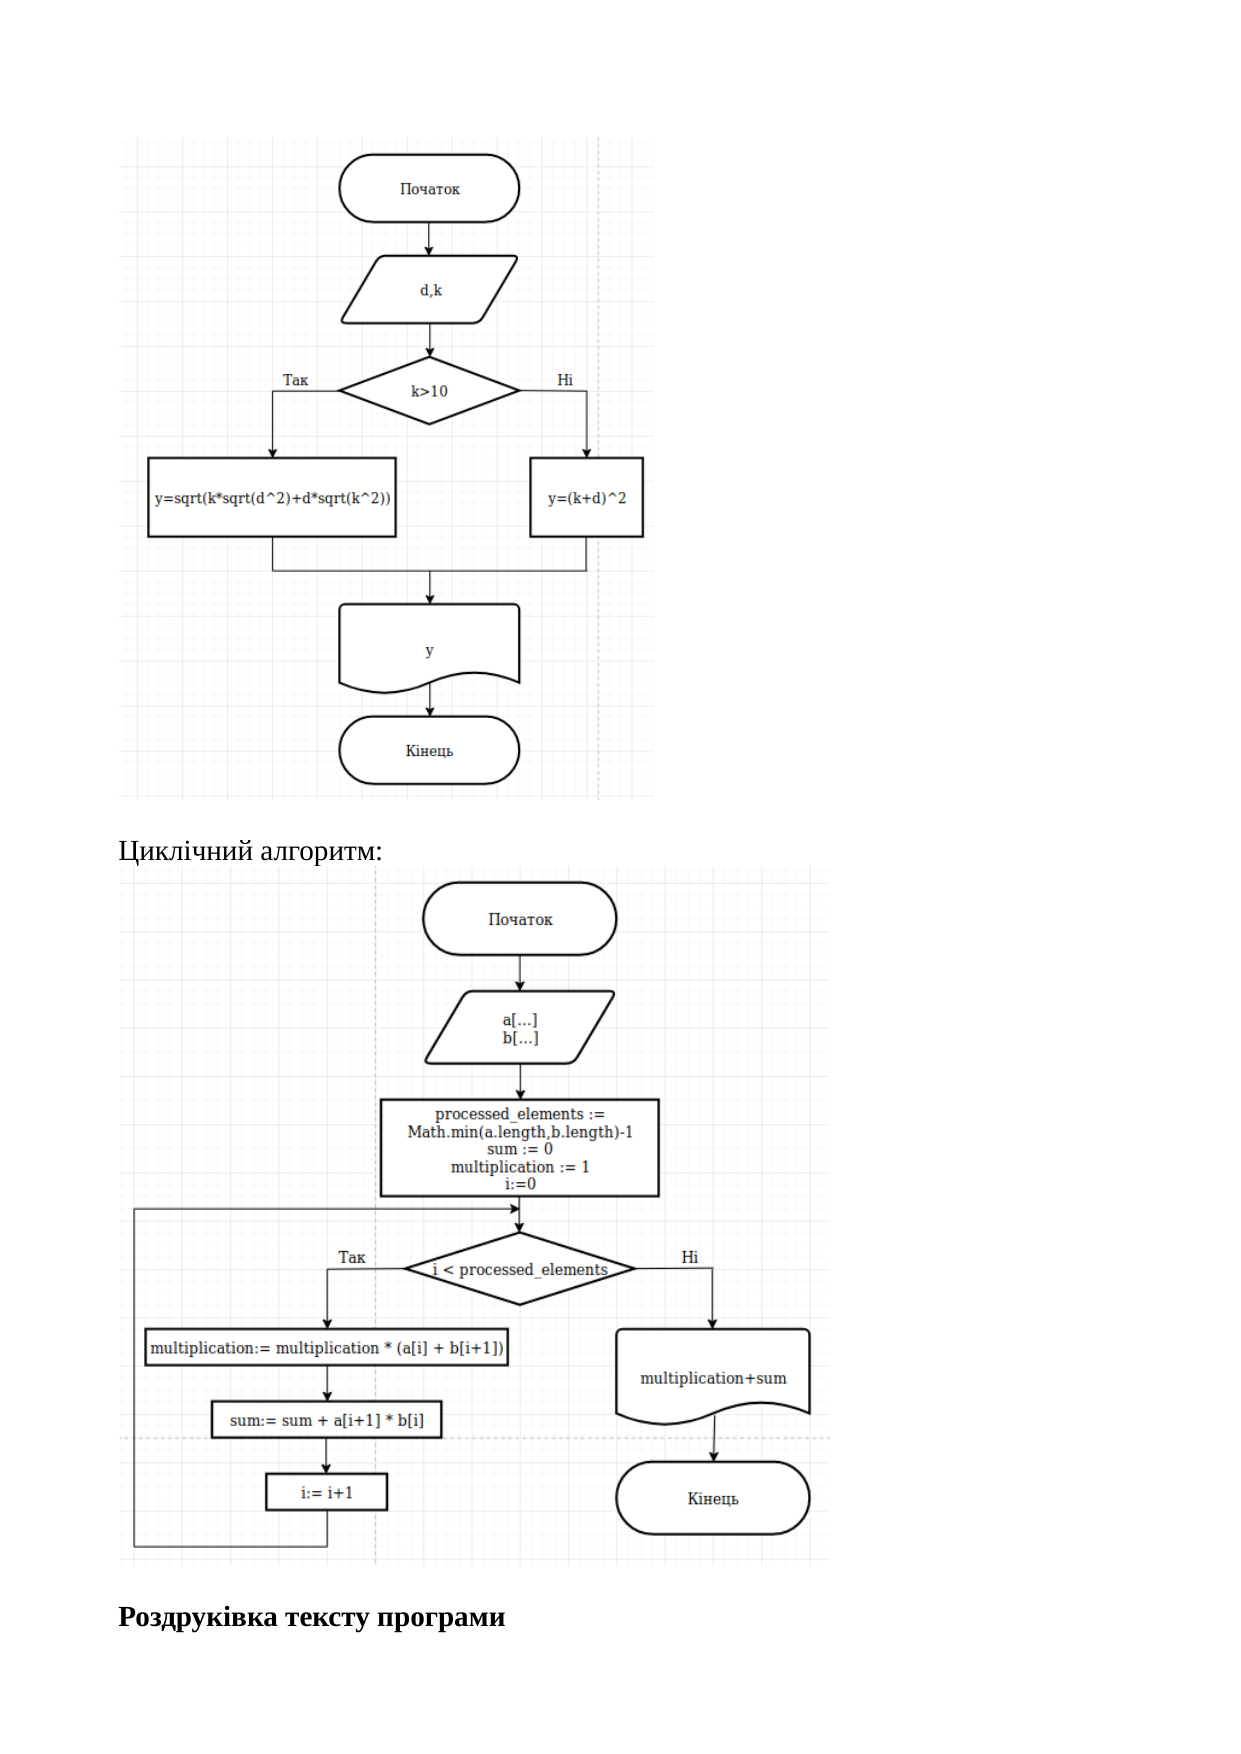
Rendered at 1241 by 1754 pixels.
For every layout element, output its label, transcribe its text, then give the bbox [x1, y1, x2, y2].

picture [118, 137, 654, 800]
text Роздруківка тексту програми [118, 1599, 1122, 1633]
text Циклічний алгоритм: [118, 833, 1122, 866]
picture [119, 866, 830, 1566]
